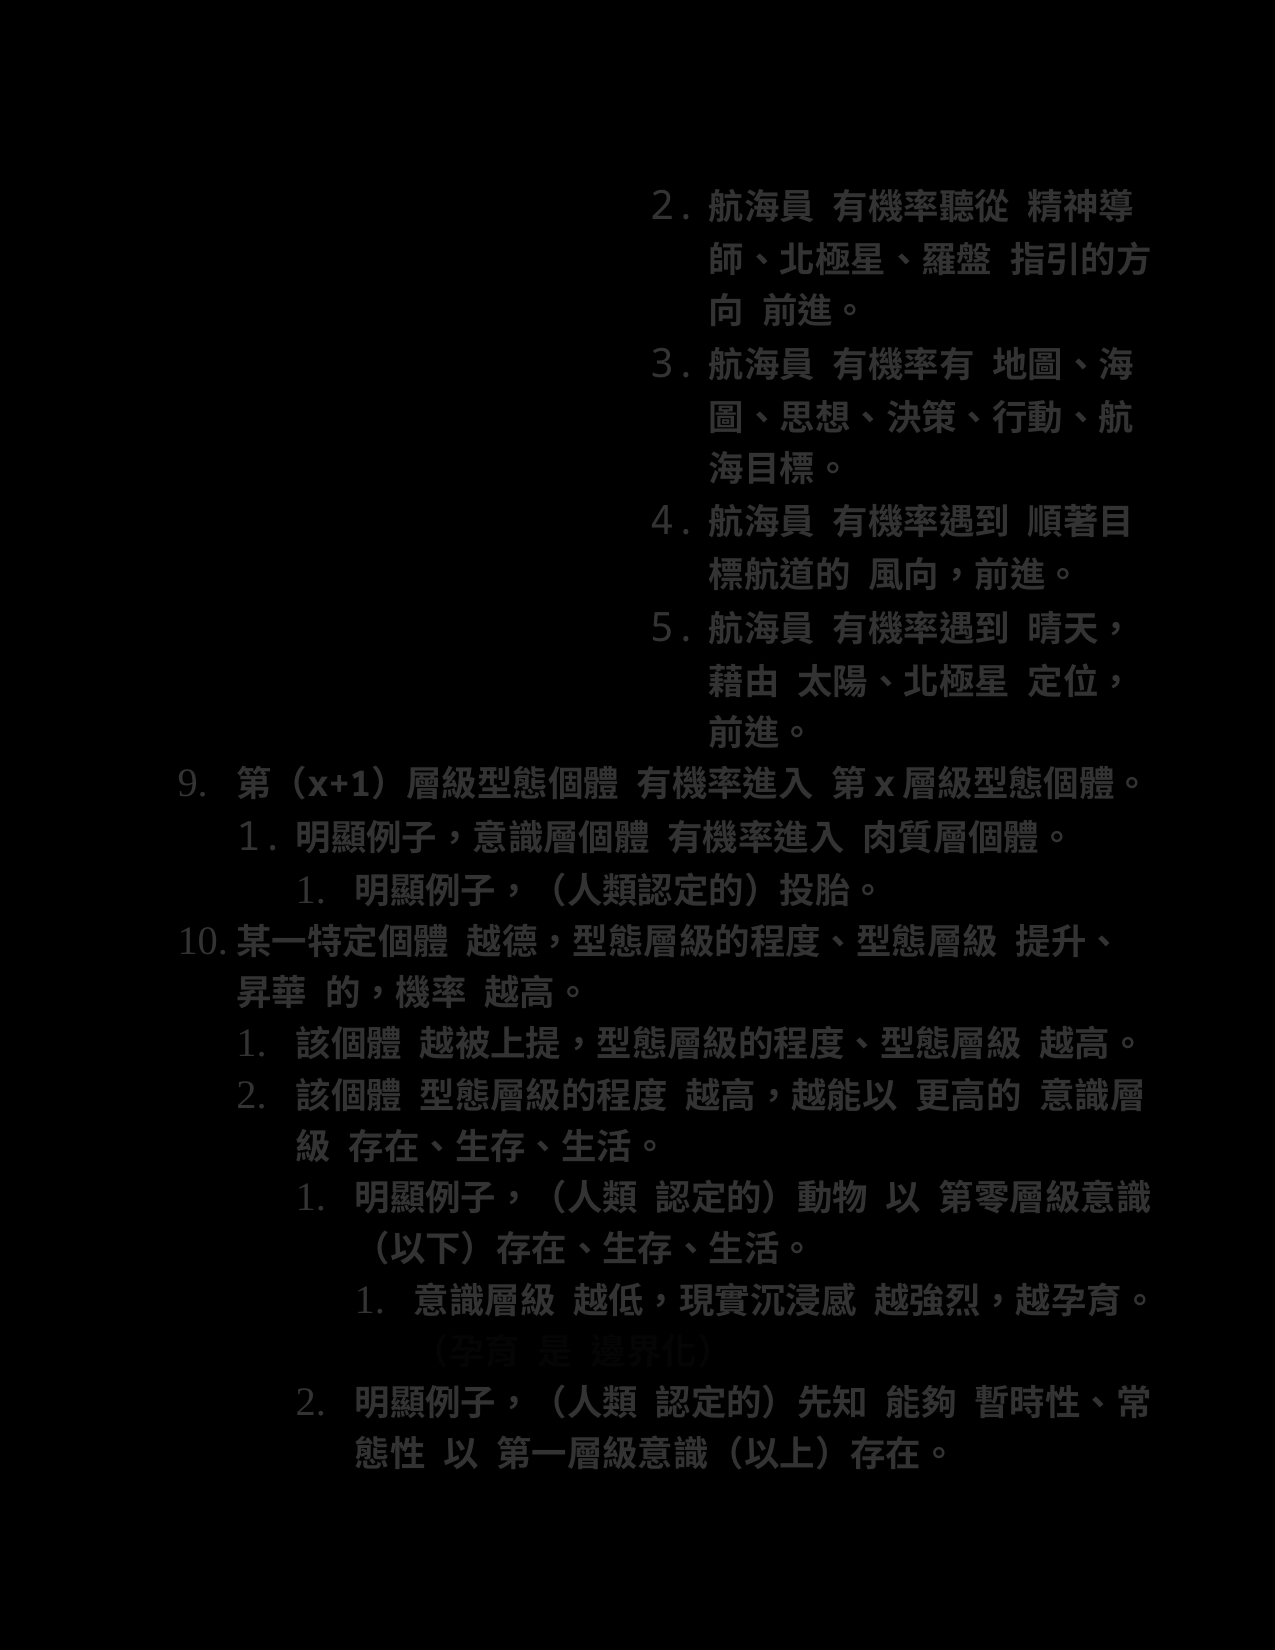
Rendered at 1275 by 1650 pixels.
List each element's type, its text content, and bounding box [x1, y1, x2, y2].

list 航海員 有機率聽從 精神導師、北極星、羅盤 指引的方向 前進。 [649, 176, 1157, 334]
list 明顯例子，意識層個體 有機率進入 肉質層個體。 [236, 807, 1157, 862]
list 該個體 越被上提，型態層級的程度、型態層級 越高。 [236, 1016, 1157, 1067]
list 航海員 有機率遇到 晴天，藉由 太陽、北極星 定位，前進。 [649, 598, 1157, 756]
list 航海員 有機率有 地圖、海圖、思想、決策、行動、航海目標。 [649, 334, 1157, 492]
list 某一特定個體 越德，型態層級的程度、型態層級 提升、昇華 的，機率 越高。 [177, 913, 1157, 1016]
list 明顯例子，（人類 認定的）先知 能夠 暫時性、常態性 以 第一層級意識（以上）存在。 [295, 1374, 1157, 1477]
list 意識層級 越低，現實沉浸感 越強烈，越孕育。（孕育 是 邊界化） [354, 1272, 1157, 1374]
list 第（x+1）層級型態個體 有機率進入 第x層級型態個體。 [177, 756, 1157, 807]
list 該個體 型態層級的程度 越高，越能以 更高的 意識層級 存在、生存、生活。 [236, 1067, 1157, 1169]
list 航海員 有機率遇到 順著目標航道的 風向，前進。 [649, 492, 1157, 598]
list 明顯例子，（人類 認定的）動物 以 第零層級意識（以下）存在、生存、生活。 [295, 1169, 1157, 1272]
list 明顯例子，（人類認定的）投胎。 [295, 862, 1157, 913]
